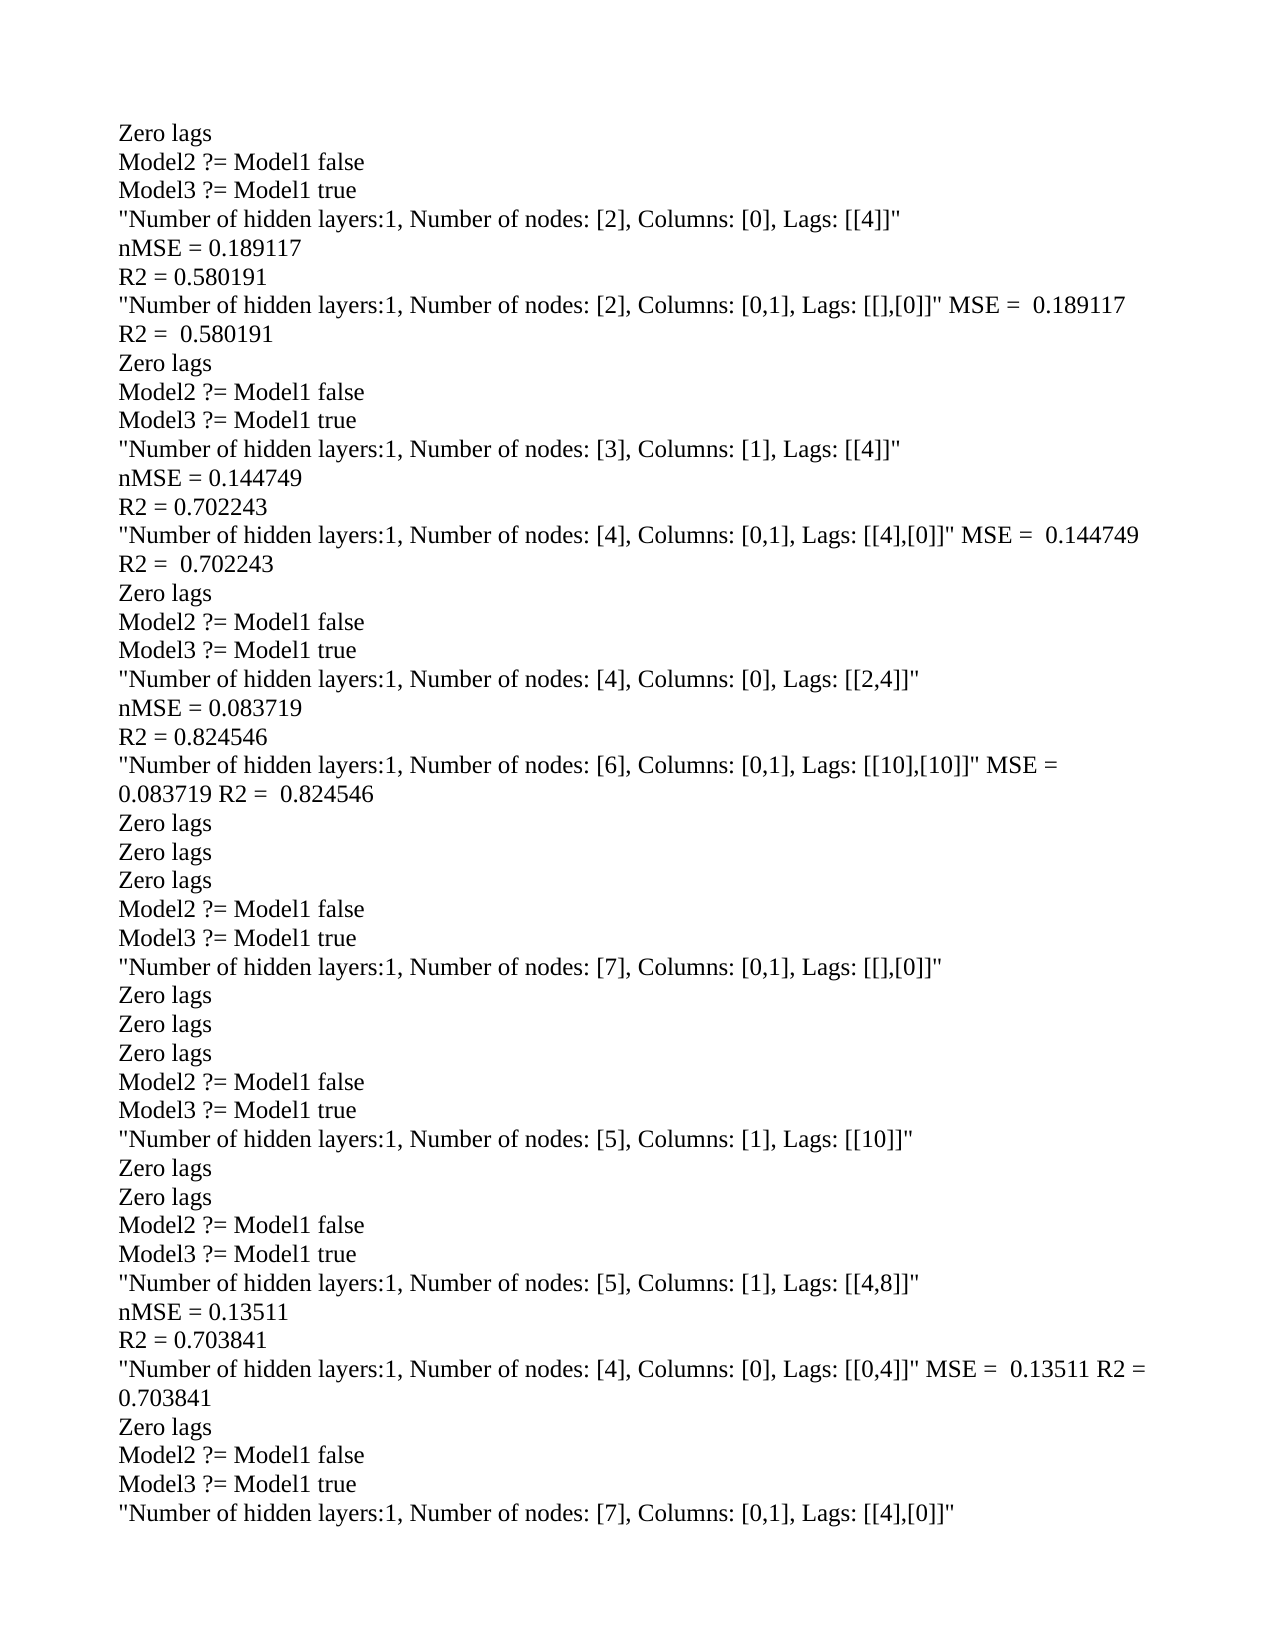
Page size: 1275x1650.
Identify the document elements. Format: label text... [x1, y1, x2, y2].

text "Number of hidden layers:1, Number of nodes: [7], Columns: [0,1], Lags: [[],[0]]" [118, 952, 1157, 981]
text Model2 ?= Model1 false [118, 607, 1157, 636]
text Model3 ?= Model1 true [118, 1096, 1157, 1124]
text "Number of hidden layers:1, Number of nodes: [6], Columns: [0,1], Lags: [[10],[10]]" MSE = 0.083719 R2 = 0.824546 [118, 751, 1157, 808]
text "Number of hidden layers:1, Number of nodes: [2], Columns: [0,1], Lags: [[],[0]]" MSE = 0.189117 R2 = 0.580191 [118, 291, 1157, 348]
text nMSE = 0.189117 [118, 233, 1157, 262]
text Model3 ?= Model1 true [118, 636, 1157, 664]
text Model3 ?= Model1 true [118, 406, 1157, 434]
text Zero lags [118, 1038, 1157, 1067]
text R2 = 0.702243 [118, 492, 1157, 521]
text Zero lags [118, 578, 1157, 607]
text Model2 ?= Model1 false [118, 1441, 1157, 1469]
text nMSE = 0.083719 [118, 693, 1157, 722]
text Zero lags [118, 1182, 1157, 1211]
text Model3 ?= Model1 true [118, 1239, 1157, 1268]
text Model3 ?= Model1 true [118, 176, 1157, 204]
text R2 = 0.824546 [118, 722, 1157, 751]
text "Number of hidden layers:1, Number of nodes: [5], Columns: [1], Lags: [[10]]" [118, 1124, 1157, 1153]
text Model2 ?= Model1 false [118, 377, 1157, 406]
text R2 = 0.703841 [118, 1326, 1157, 1354]
text nMSE = 0.144749 [118, 463, 1157, 492]
text Model3 ?= Model1 true [118, 1469, 1157, 1498]
text Zero lags [118, 1009, 1157, 1038]
text "Number of hidden layers:1, Number of nodes: [4], Columns: [0,1], Lags: [[4],[0]]" MSE = 0.144749 R2 = 0.702243 [118, 521, 1157, 578]
text R2 = 0.580191 [118, 262, 1157, 291]
text nMSE = 0.13511 [118, 1297, 1157, 1326]
text "Number of hidden layers:1, Number of nodes: [4], Columns: [0], Lags: [[0,4]]" MSE = 0.13511 R2 = 0.703841 [118, 1354, 1157, 1412]
text Zero lags [118, 981, 1157, 1009]
text Model2 ?= Model1 false [118, 1211, 1157, 1239]
text Model2 ?= Model1 false [118, 894, 1157, 923]
text Model2 ?= Model1 false [118, 147, 1157, 176]
text Zero lags [118, 118, 1157, 147]
text "Number of hidden layers:1, Number of nodes: [5], Columns: [1], Lags: [[4,8]]" [118, 1268, 1157, 1297]
text Zero lags [118, 1153, 1157, 1182]
text Zero lags [118, 837, 1157, 866]
text Zero lags [118, 348, 1157, 377]
text Model3 ?= Model1 true [118, 923, 1157, 952]
text "Number of hidden layers:1, Number of nodes: [2], Columns: [0], Lags: [[4]]" [118, 204, 1157, 233]
text Zero lags [118, 866, 1157, 894]
text "Number of hidden layers:1, Number of nodes: [7], Columns: [0,1], Lags: [[4],[0]]" [118, 1498, 1157, 1527]
text Model2 ?= Model1 false [118, 1067, 1157, 1096]
text "Number of hidden layers:1, Number of nodes: [3], Columns: [1], Lags: [[4]]" [118, 434, 1157, 463]
text "Number of hidden layers:1, Number of nodes: [4], Columns: [0], Lags: [[2,4]]" [118, 664, 1157, 693]
text Zero lags [118, 808, 1157, 837]
text Zero lags [118, 1412, 1157, 1441]
